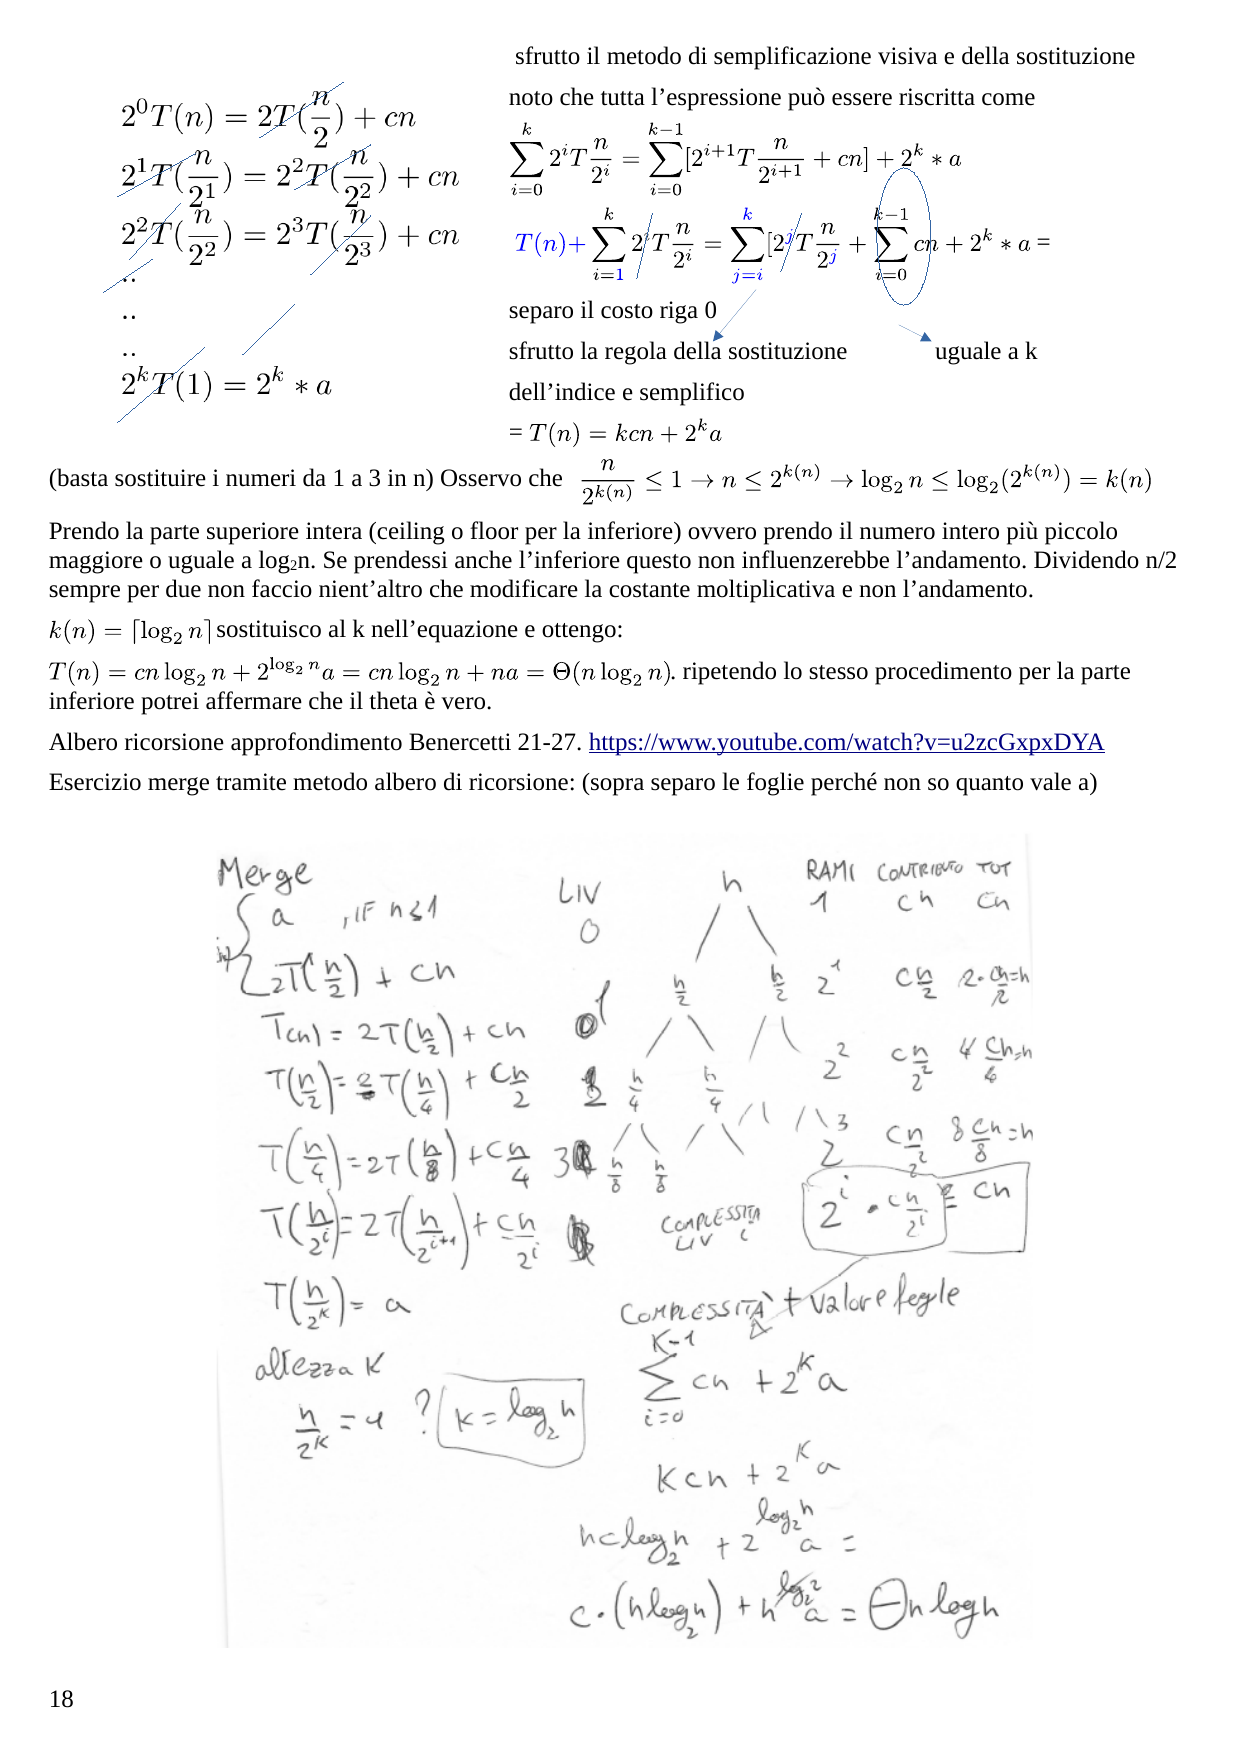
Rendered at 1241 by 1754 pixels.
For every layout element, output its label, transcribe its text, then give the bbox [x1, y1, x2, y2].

text separo il costo riga 0 [509, 296, 749, 324]
text noto che tutta l’espressione può essere riscritta come [509, 82, 1187, 111]
text [48, 417, 71, 447]
picture [203, 801, 1033, 1648]
text [1151, 459, 1187, 504]
text Albero ricorsione approfondimento Benercetti 21-27. https://www.youtube.com/watch?v=u2zcGxpxDYA [48, 727, 1187, 755]
text . ripetendo lo stesso procedimento per la parte inferiore potrei affermare che il theta è vero. [48, 656, 1187, 715]
text [48, 377, 71, 406]
text = [509, 417, 1187, 447]
text [48, 296, 71, 324]
text [509, 208, 515, 284]
text sfrutto il metodo di semplificazione visiva e della sostituzione [509, 41, 1187, 70]
text (basta sostituire i numeri da 1 a 3 in n) Osservo che [48, 459, 581, 504]
text sostituisco al k nell’equazione e ottengo: [48, 614, 1187, 644]
text sfrutto la regola della sostituzione uguale a k [509, 336, 1187, 365]
picture [71, 41, 509, 451]
text Esercizio merge tramite metodo albero di ricorsione: (sopra separo le foglie perché non so quanto vale a) [48, 767, 1187, 796]
text = [1031, 208, 1187, 284]
text Prendo la parte superiore intera (ceiling o floor per la inferiore) ovvero prendo il numero intero più piccolo maggiore o uguale a log2n. Se prendessi anche l’inferiore questo non influenzerebbe l’andamento. Dividendo n/2 sempre per due non faccio nient’altro che modificare la costante moltiplicativa e non l’andamento. [48, 516, 1187, 603]
text [48, 208, 71, 284]
text [729, 296, 1187, 324]
text dell’indice e semplifico [509, 377, 1187, 406]
